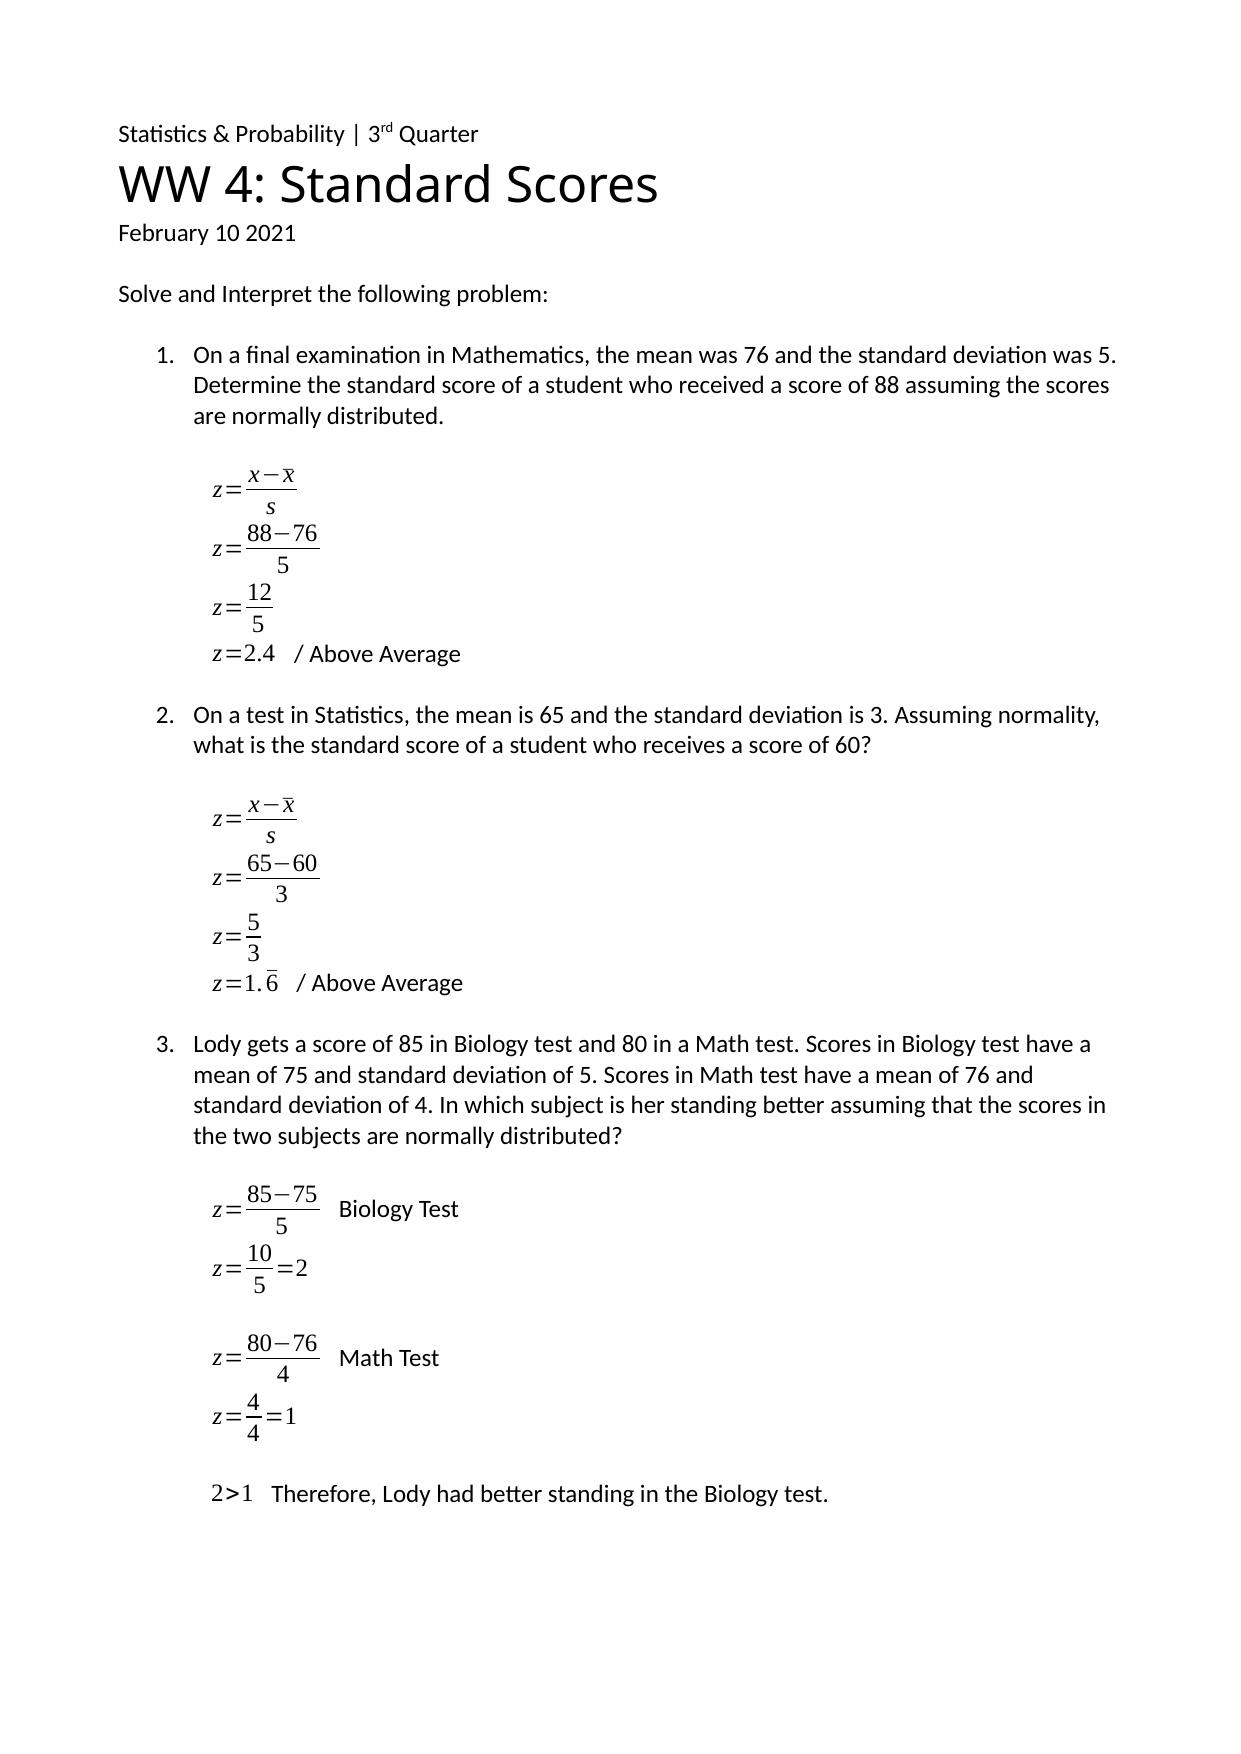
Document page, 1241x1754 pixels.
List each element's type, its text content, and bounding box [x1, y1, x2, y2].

text February 10 2021 [118, 217, 1122, 247]
list On a final examination in Mathematics, the mean was 76 and the standard deviation was 5. Determine the standard score of a student who received a score of 88 assuming the scores are normally distributed. [156, 339, 1122, 430]
list Therefore, Lody had better standing in the Biology test. [156, 1478, 1122, 1508]
list On a test in Statistics, the mean is 65 and the standard deviation is 3. Assuming normality, what is the standard score of a student who receives a score of 60? [156, 699, 1122, 760]
text Statistics & Probability | 3rd Quarter [118, 118, 1122, 149]
text Solve and Interpret the following problem: [118, 278, 1122, 308]
list / Above Average [156, 638, 1122, 668]
list / Above Average [156, 967, 1122, 998]
list Biology Test [156, 1181, 1122, 1240]
list Lody gets a score of 85 in Biology test and 80 in a Math test. Scores in Biology test have a mean of 75 and standard deviation of 5. Scores in Math test have a mean of 76 and standard deviation of 4. In which subject is her standing better assuming that the scores in the two subjects are normally distributed? [156, 1028, 1122, 1150]
list Math Test [156, 1329, 1122, 1388]
text WW 4: Standard Scores [118, 149, 1122, 217]
